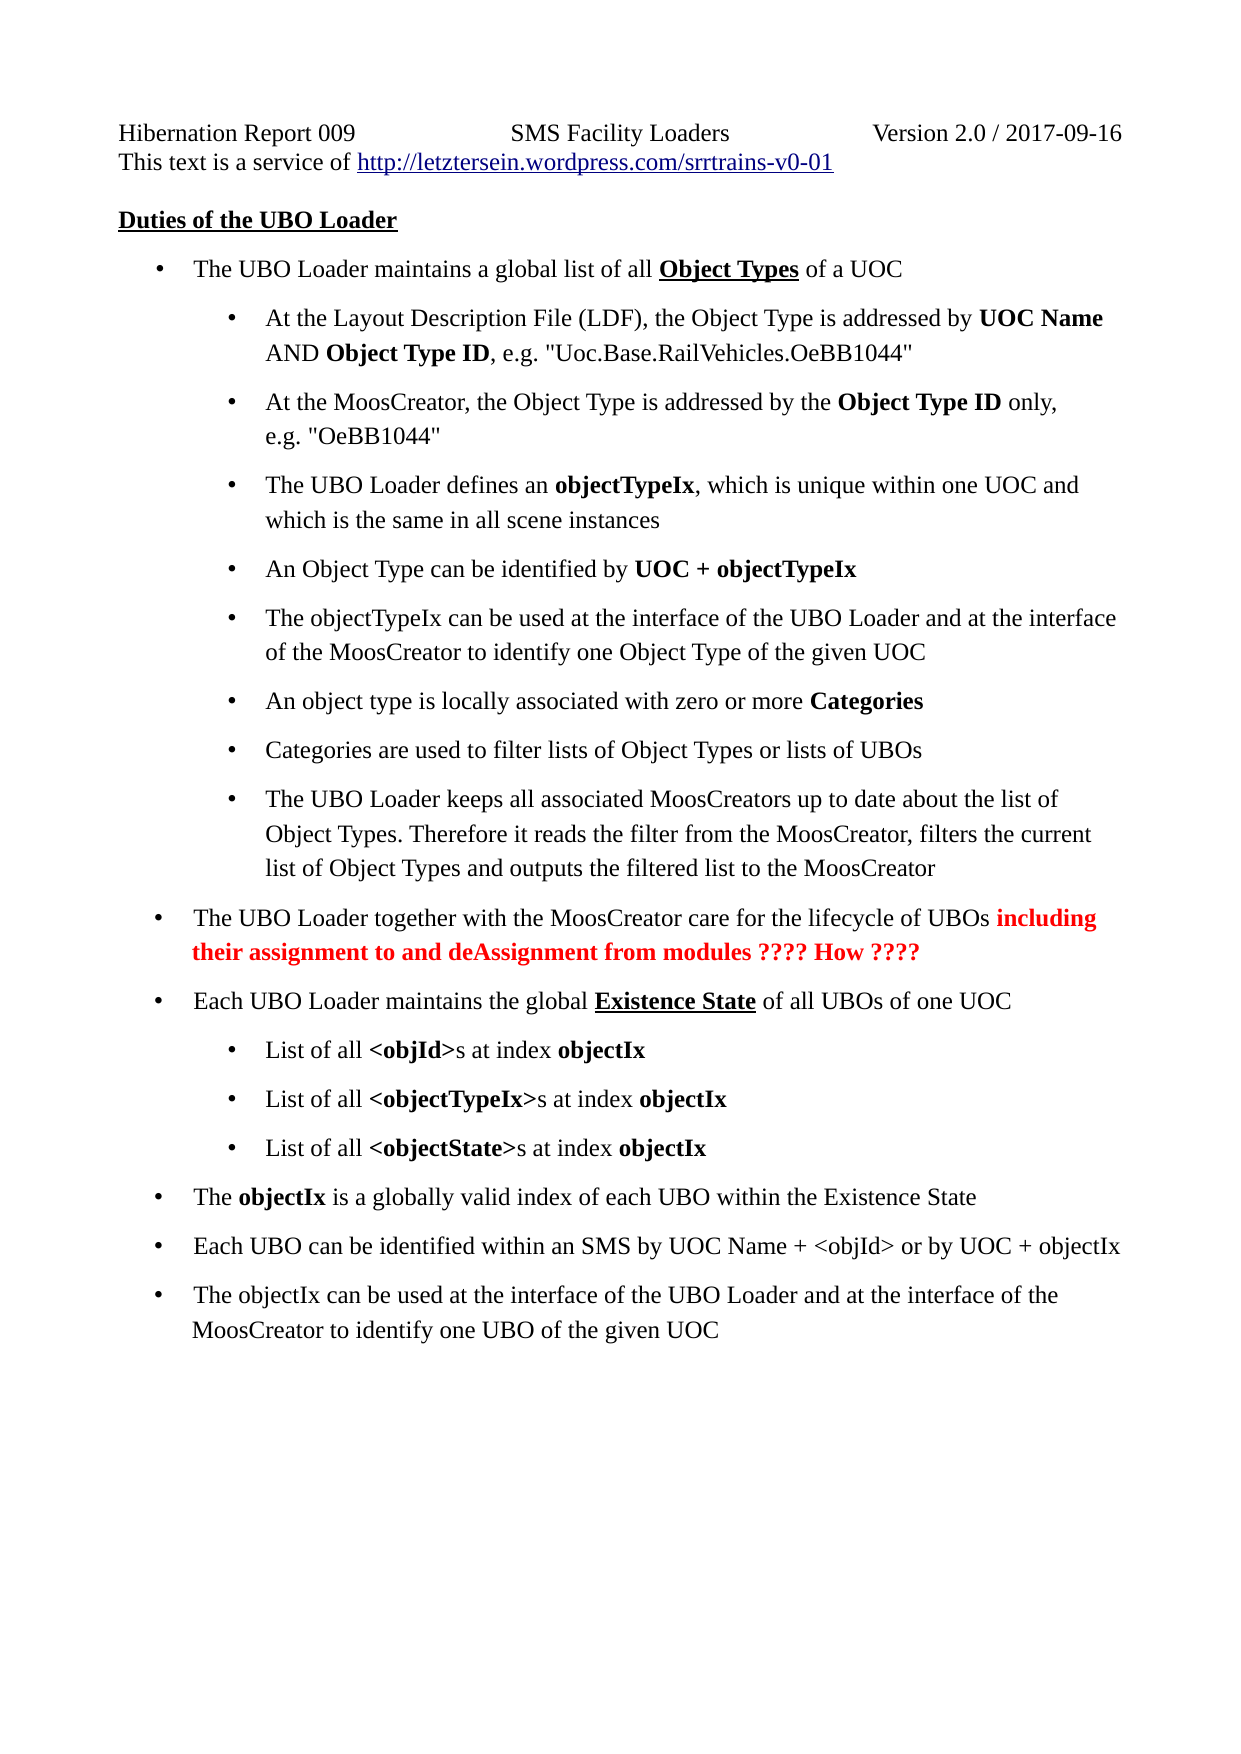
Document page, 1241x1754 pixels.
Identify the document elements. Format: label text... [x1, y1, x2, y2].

list The UBO Loader defines an objectTypeIx, which is unique within one UOC and which is the same in all scene instances [228, 470, 1122, 533]
text Duties of the UBO Loader [118, 205, 1122, 234]
list At the Layout Description File (LDF), the Object Type is addressed by UOC Name AND Object Type ID, e.g. "Uoc.Base.RailVehicles.OeBB1044" [228, 303, 1122, 366]
list Each UBO Loader maintains the global Existence State of all UBOs of one UOC [154, 986, 1122, 1015]
list An object type is locally associated with zero or more Categories [228, 686, 1122, 715]
list The objectIx can be used at the interface of the UBO Loader and at the interface of the MoosCreator to identify one UBO of the given UOC [154, 1281, 1122, 1344]
list The UBO Loader together with the MoosCreator care for the lifecycle of UBOs including their assignment to and deAssignment from modules ???? How ???? [154, 903, 1122, 966]
list The UBO Loader maintains a global list of all Object Types of a UOC [156, 254, 1122, 283]
list The UBO Loader keeps all associated MoosCreators up to date about the list of Object Types. Therefore it reads the filter from the MoosCreator, filters the current list of Object Types and outputs the filtered list to the MoosCreator [228, 784, 1122, 882]
list Each UBO can be identified within an SMS by UOC Name + <objId> or by UOC + objectIx [154, 1231, 1122, 1260]
list List of all <objId>s at index objectIx [228, 1035, 1122, 1064]
list List of all <objectState>s at index objectIx [228, 1133, 1122, 1162]
list The objectTypeIx can be used at the interface of the UBO Loader and at the interface of the MoosCreator to identify one Object Type of the given UOC [228, 603, 1122, 666]
list List of all <objectTypeIx>s at index objectIx [228, 1084, 1122, 1113]
list Categories are used to filter lists of Object Types or lists of UBOs [228, 736, 1122, 764]
list The objectIx is a globally valid index of each UBO within the Existence State [154, 1182, 1122, 1211]
list At the MoosCreator, the Object Type is addressed by the Object Type ID only, e.g. "OeBB1044" [228, 387, 1122, 450]
list An Object Type can be identified by UOC + objectTypeIx [228, 554, 1122, 583]
